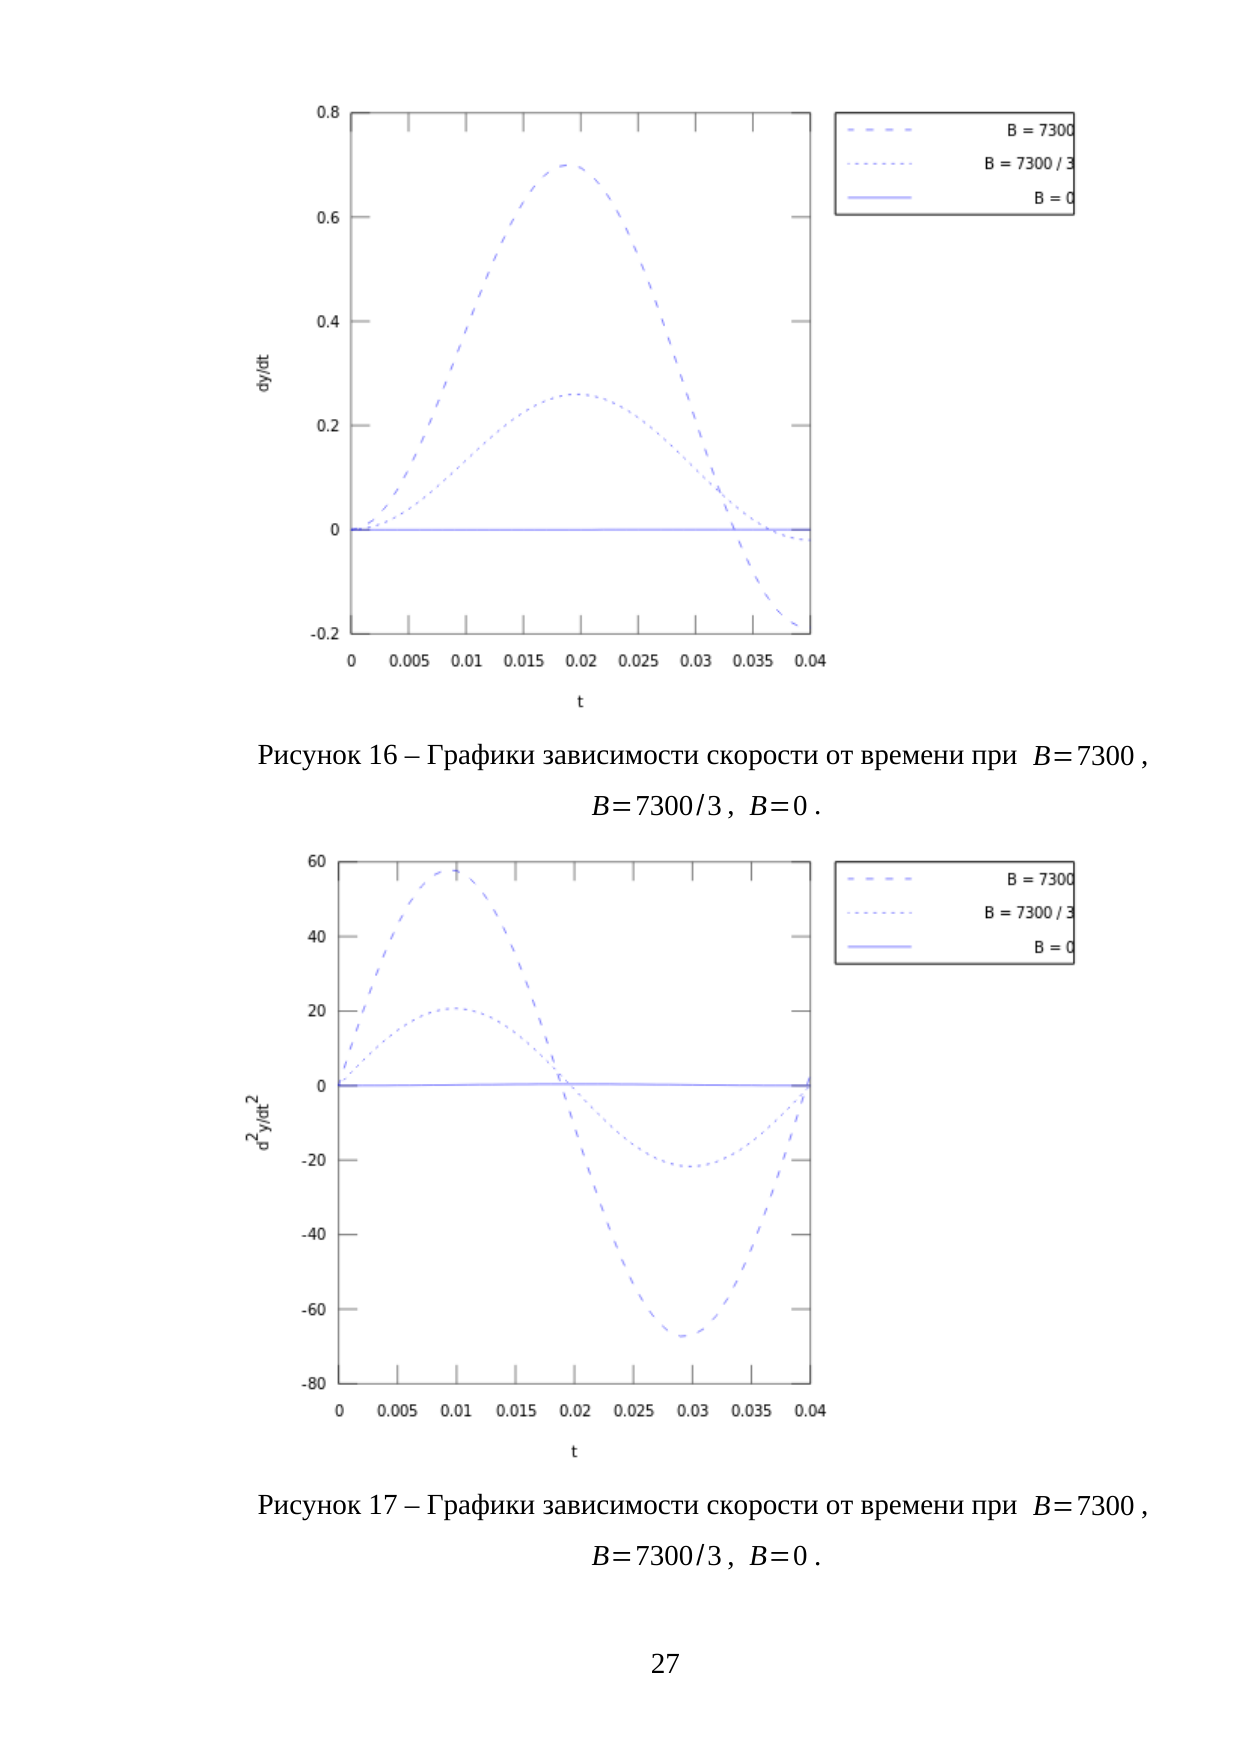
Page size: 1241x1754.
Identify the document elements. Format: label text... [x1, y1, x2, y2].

list Рисунок 16 – Графики зависимости скорости от времени при , , . [215, 139, 1153, 821]
list Рисунок 17 – Графики зависимости скорости от времени при , , . [215, 838, 1153, 1571]
picture [243, 88, 1087, 721]
picture [243, 837, 1087, 1471]
